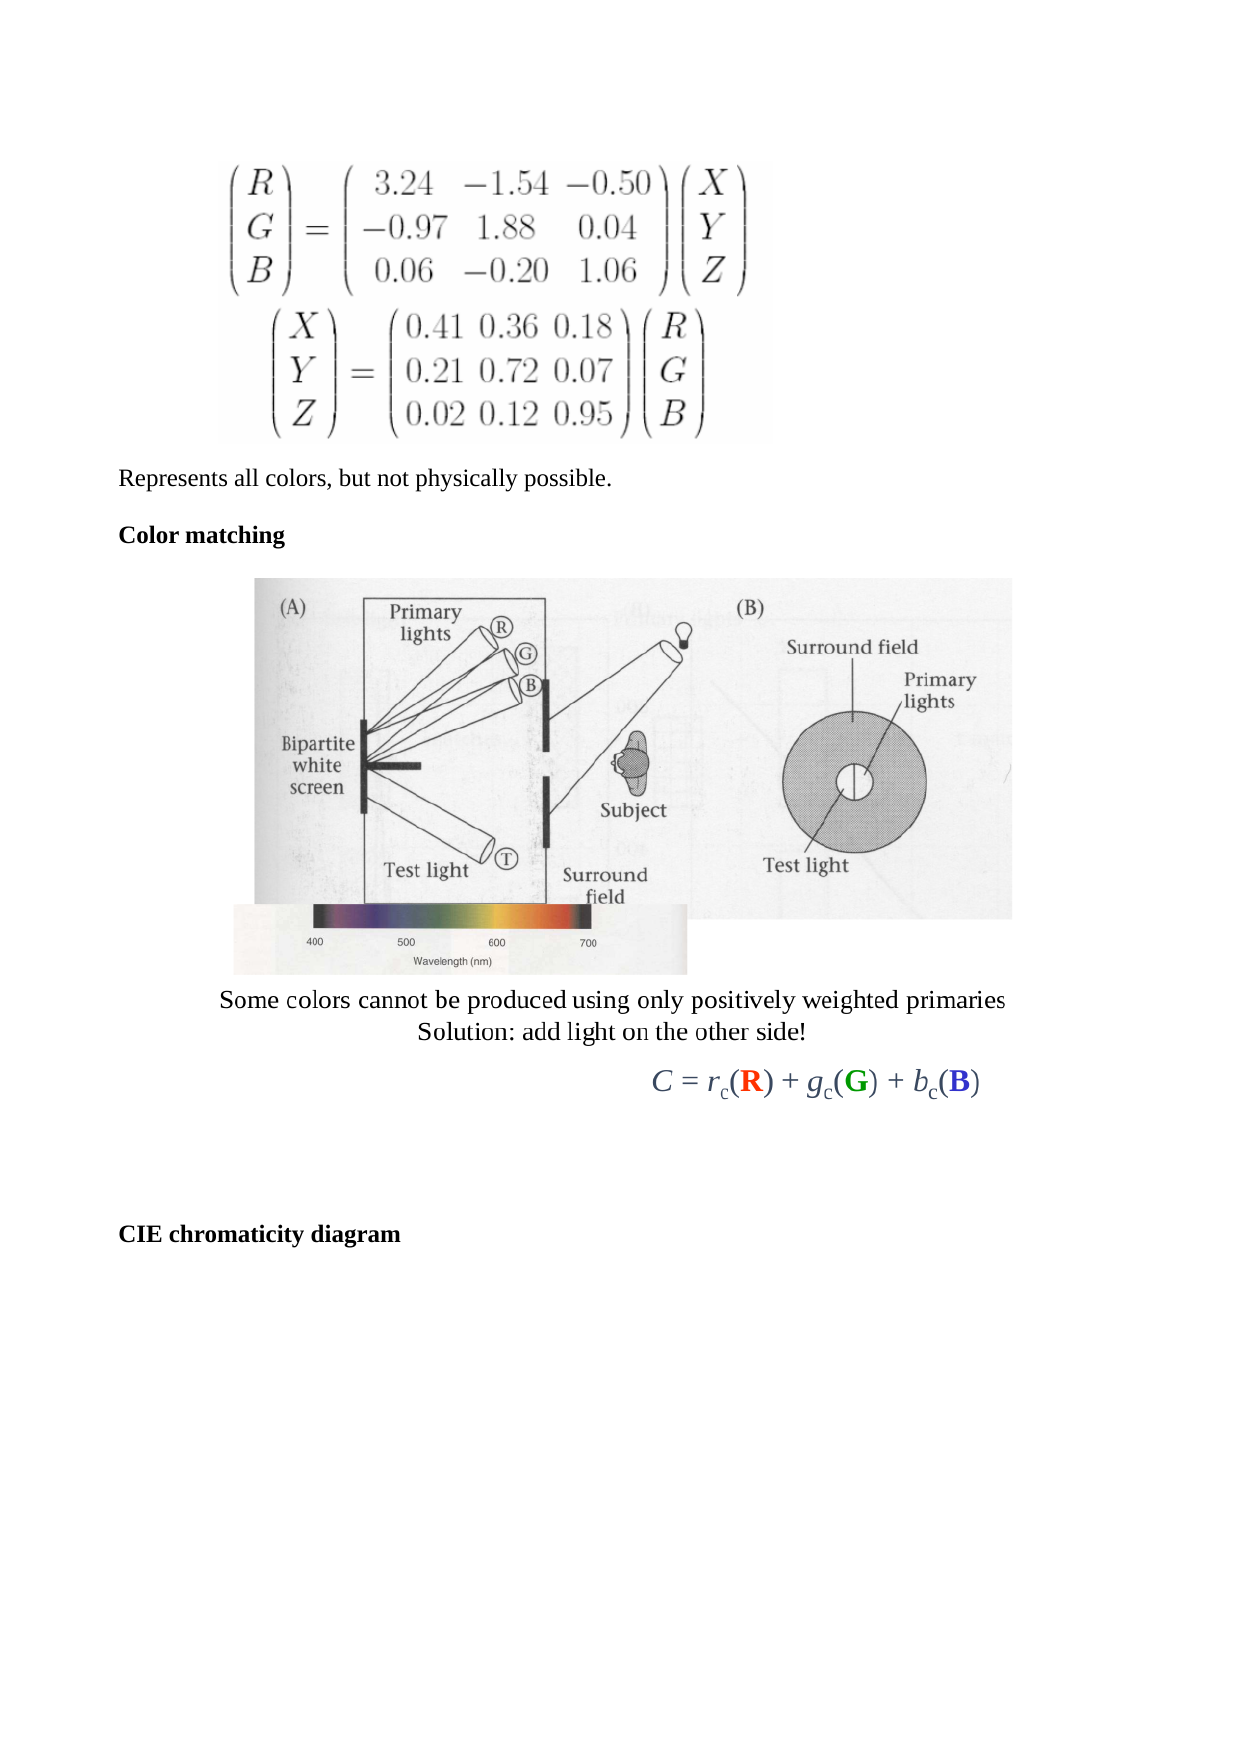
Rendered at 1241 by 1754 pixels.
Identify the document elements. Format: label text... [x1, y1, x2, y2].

text Color matching [118, 521, 1122, 549]
text CIE chromaticity diagram [118, 1219, 1122, 1248]
text Represents all colors, but not physically possible. [118, 463, 1122, 492]
picture [217, 161, 773, 452]
picture [212, 578, 1029, 1104]
